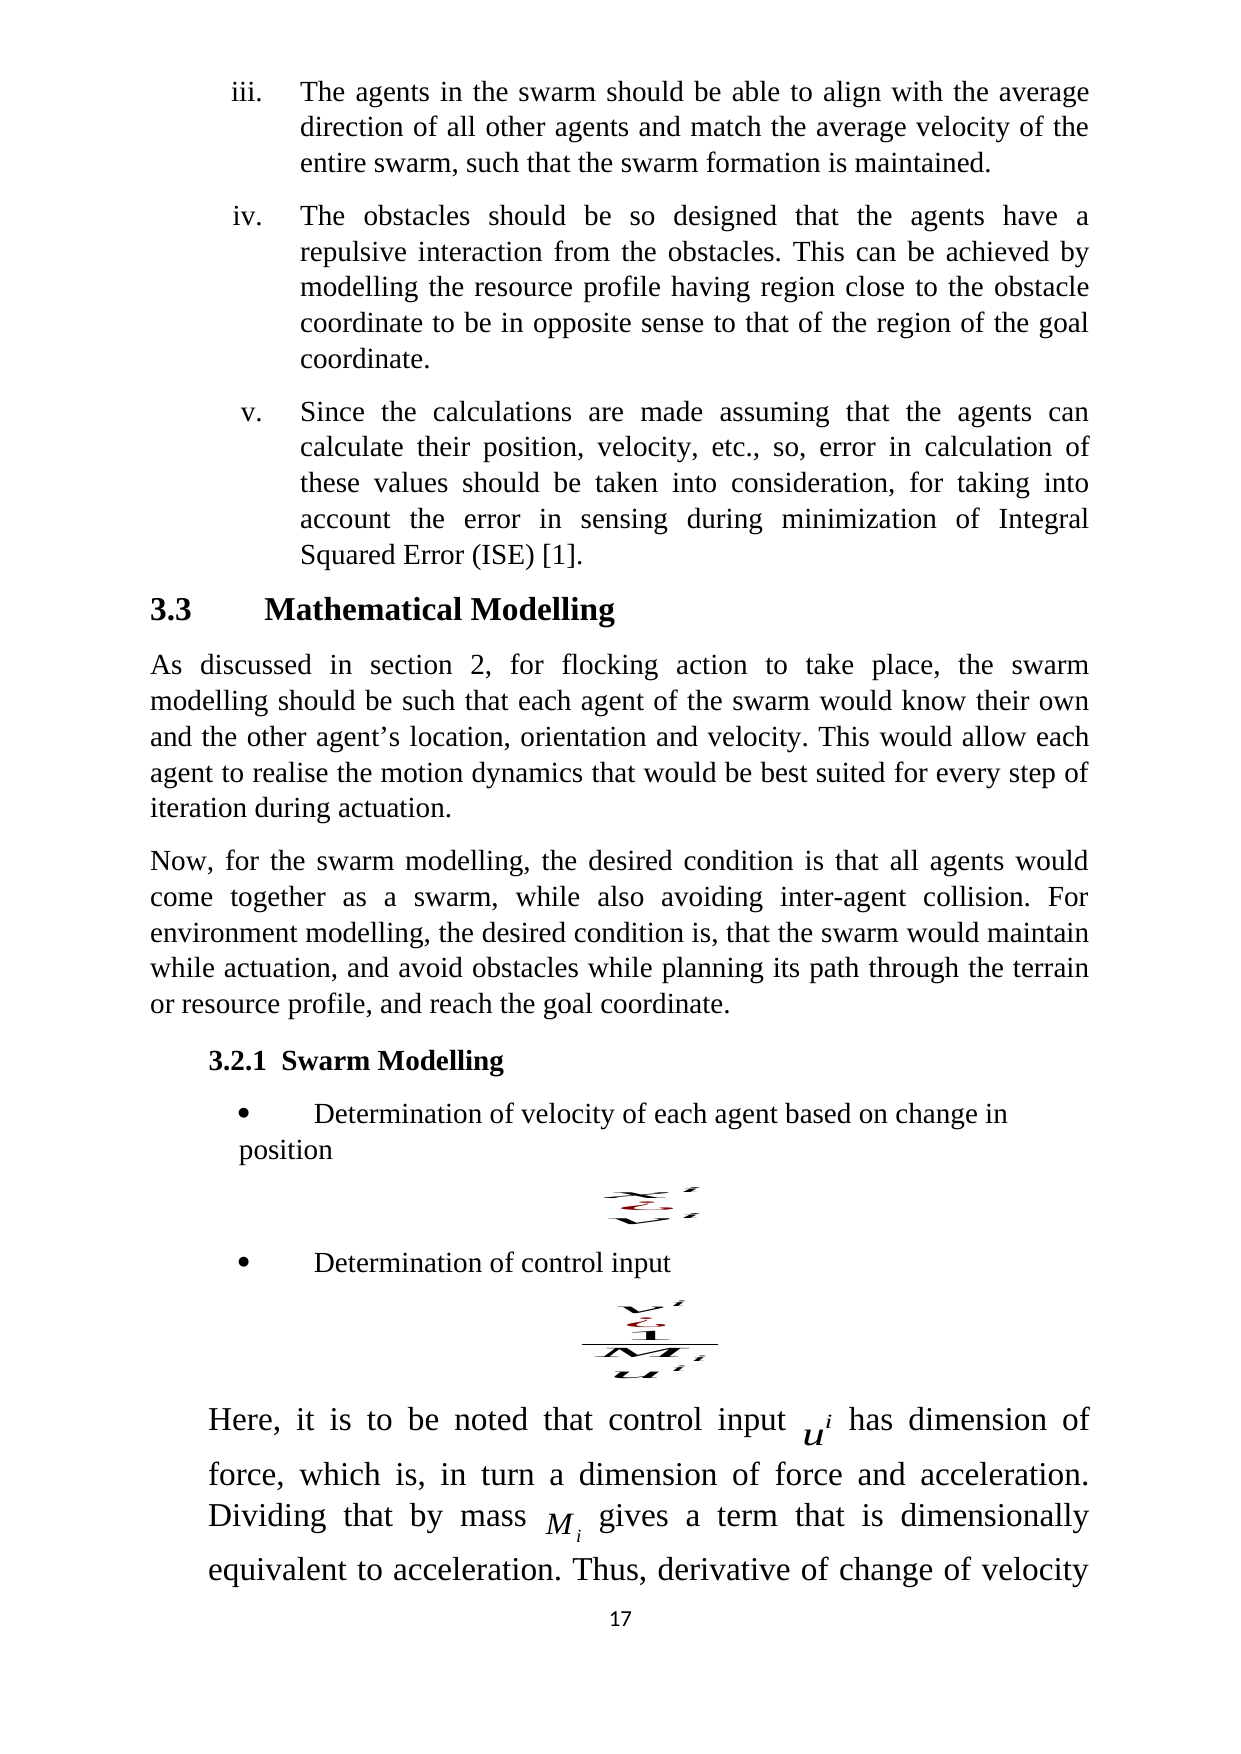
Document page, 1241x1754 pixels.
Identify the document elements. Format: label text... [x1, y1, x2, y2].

list Since the calculations are made assuming that the agents can calculate their position, velocity, etc., so, error in calculation of these values should be taken into consideration, for taking into account the error in sensing during minimization of Integral Squared Error (ISE) [1]. [262, 394, 1090, 571]
list Mathematical Modelling [150, 589, 1090, 628]
text As discussed in section 2, for flocking action to take place, the swarm modelling should be such that each agent of the swarm would know their own and the other agent’s location, orientation and velocity. This would allow each agent to realise the motion dynamics that would be best suited for every step of iteration during actuation. [150, 647, 1090, 824]
text Here, it is to be noted that control input has dimension of force, which is, in turn a dimension of force and acceleration. Dividing that by mass gives a term that is dimensionally equivalent to acceleration. Thus, derivative of change of velocity is equal to . Now, will have both attractive and repulsive components, based on distance [7]. [208, 1399, 1090, 1587]
list The agents in the swarm should be able to align with the average direction of all other agents and match the average velocity of the entire swarm, such that the swarm formation is maintained. [262, 74, 1090, 179]
list Determination of velocity of each agent based on change in position [239, 1096, 1090, 1166]
text 3.2.1 Swarm Modelling [150, 1039, 1090, 1077]
text Now, for the swarm modelling, the desired condition is that all agents would come together as a swarm, while also avoiding inter-agent collision. For environment modelling, the desired condition is, that the swarm would maintain while actuation, and avoid obstacles while planning its path through the terrain or resource profile, and reach the goal coordinate. [150, 843, 1090, 1020]
list Determination of control input [239, 1246, 1090, 1279]
list The obstacles should be so designed that the agents have a repulsive interaction from the obstacles. This can be achieved by modelling the resource profile having region close to the obstacle coordinate to be in opposite sense to that of the region of the goal coordinate. [262, 198, 1090, 375]
